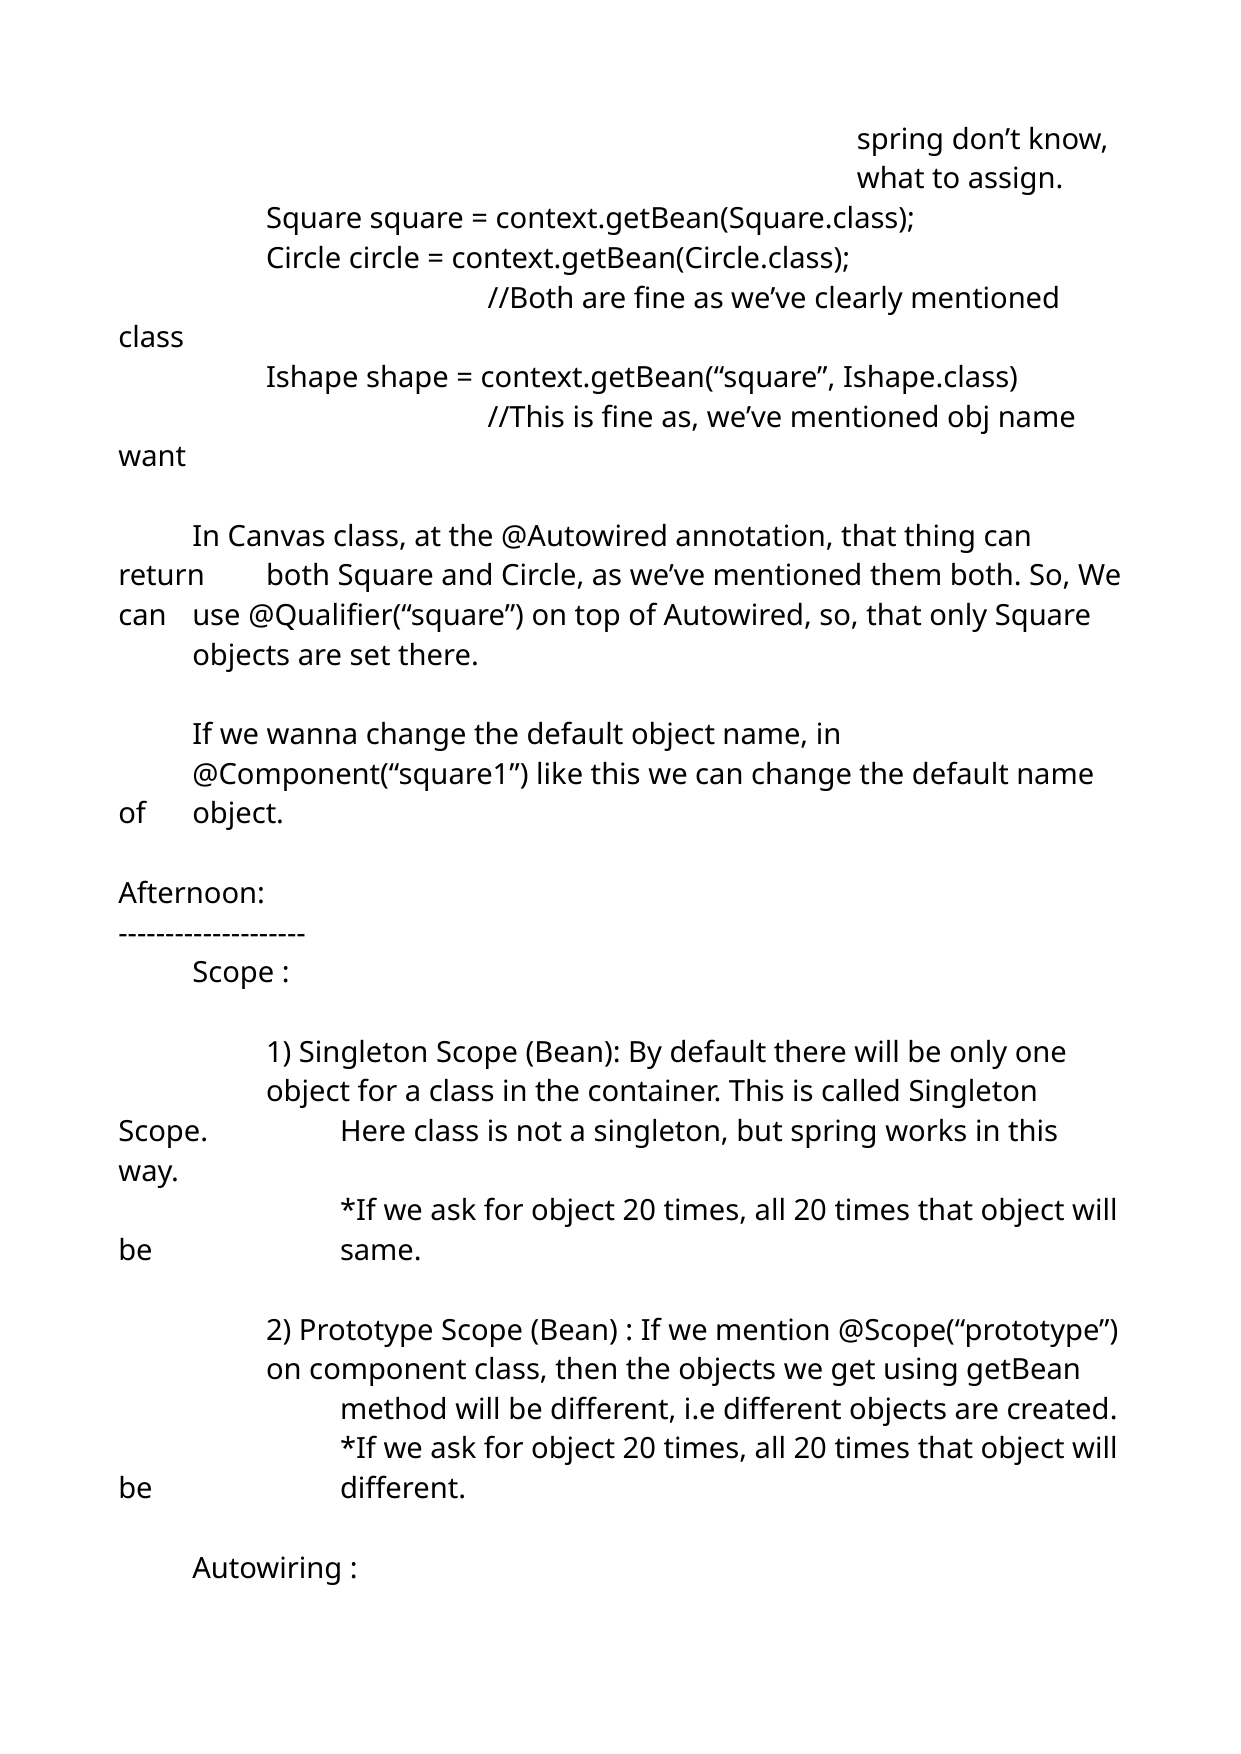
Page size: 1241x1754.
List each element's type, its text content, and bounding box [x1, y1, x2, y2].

text spring don’t know, what to assign. [118, 118, 1122, 197]
text 1) Singleton Scope (Bean): By default there will be only one object for a class in the container. This is called Singleton Scope. Here class is not a singleton, but spring works in this way. [118, 1031, 1122, 1190]
text //This is fine as, we’ve mentioned obj name want [118, 396, 1122, 475]
text 2) Prototype Scope (Bean) : If we mention @Scope(“prototype”) on component class, then the objects we get using getBean method will be different, i.e different objects are created. [118, 1309, 1122, 1428]
text In Canvas class, at the @Autowired annotation, that thing can return both Square and Circle, as we’ve mentioned them both. So, We can use @Qualifier(“square”) on top of Autowired, so, that only Square objects are set there. [118, 515, 1122, 674]
text -------------------- [118, 912, 1122, 952]
text Scope : [118, 952, 1122, 991]
text Circle circle = context.getBean(Circle.class); [118, 237, 1122, 277]
text //Both are fine as we’ve clearly mentioned class [118, 277, 1122, 356]
text Autowiring : [118, 1547, 1122, 1587]
text *If we ask for object 20 times, all 20 times that object will be same. [118, 1190, 1122, 1269]
text Square square = context.getBean(Square.class); [118, 197, 1122, 237]
text If we wanna change the default object name, in @Component(“square1”) like this we can change the default name of object. [118, 713, 1122, 832]
text *If we ask for object 20 times, all 20 times that object will be different. [118, 1428, 1122, 1507]
text Afternoon: [118, 872, 1122, 912]
text Ishape shape = context.getBean(“square”, Ishape.class) [118, 356, 1122, 396]
